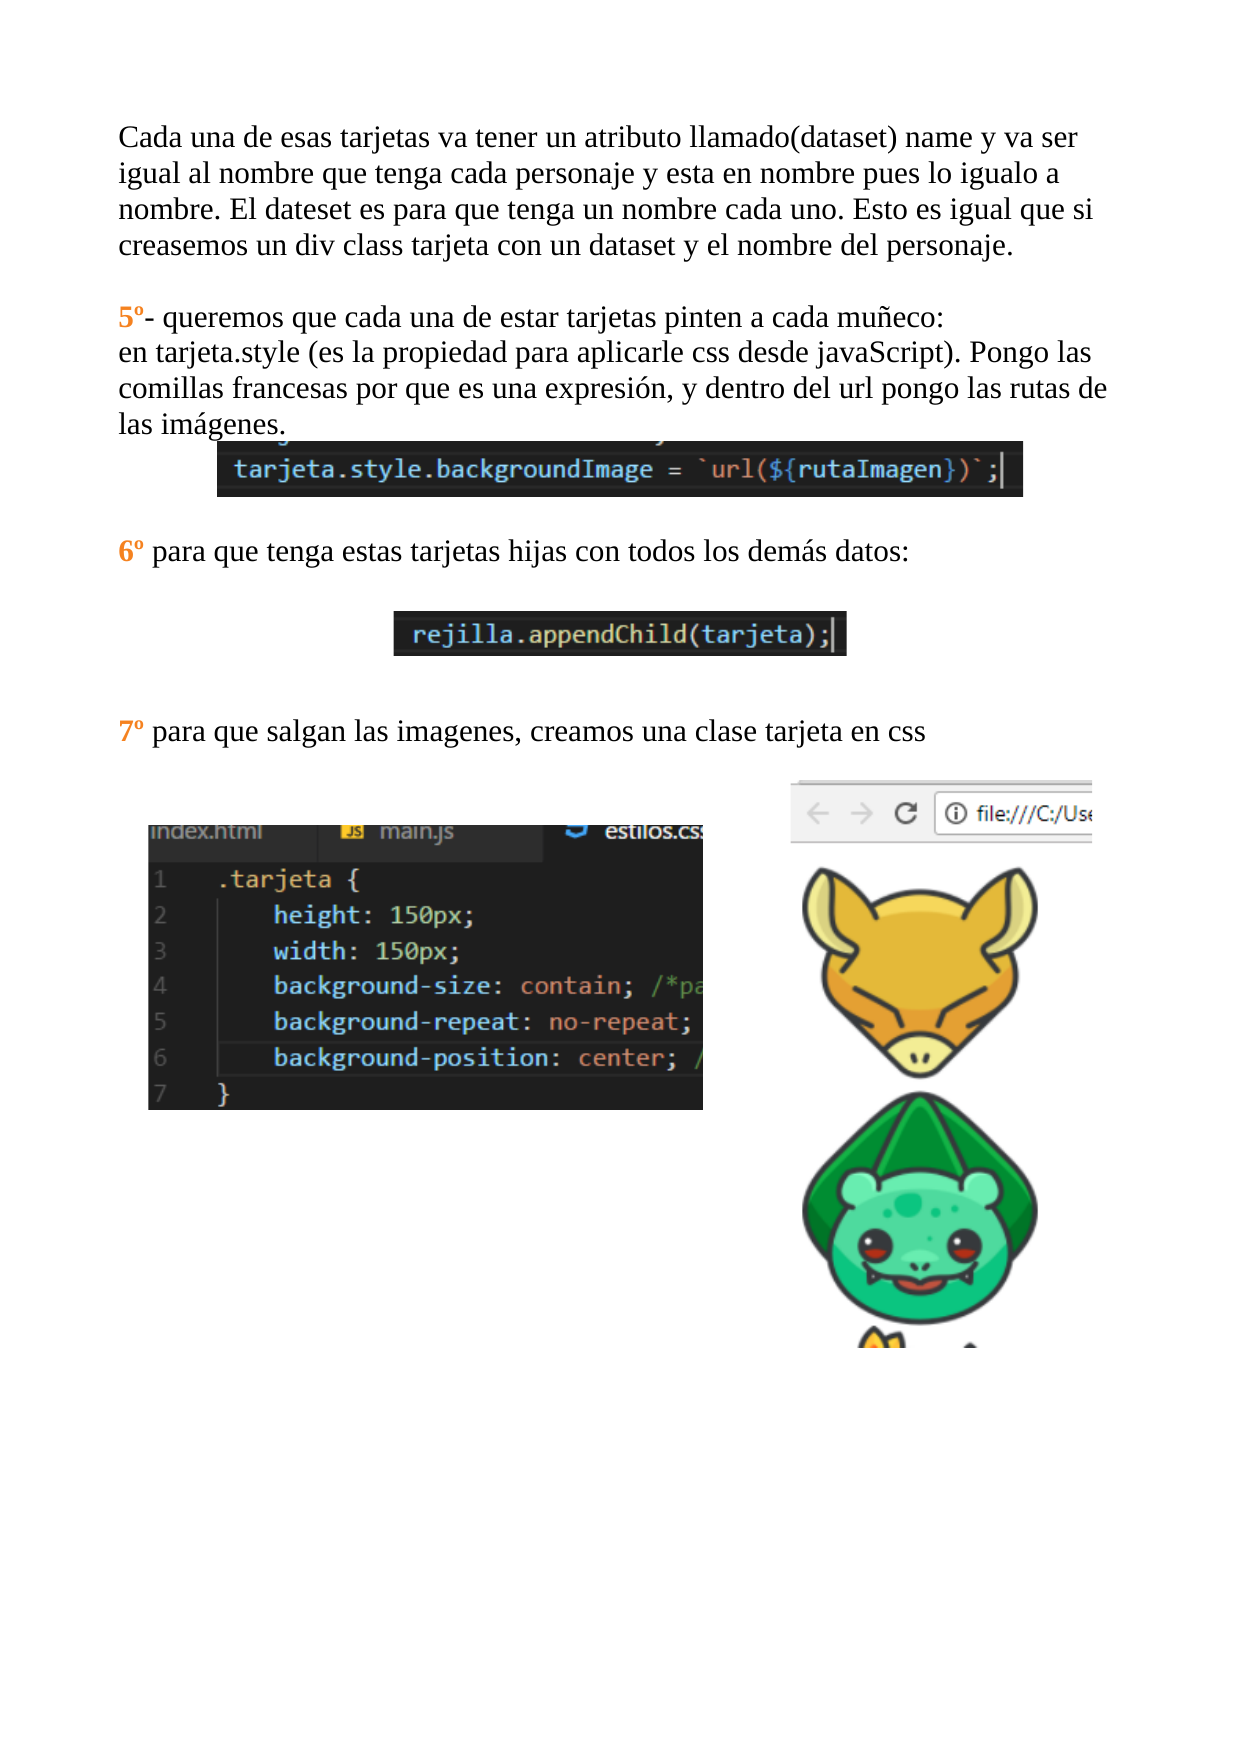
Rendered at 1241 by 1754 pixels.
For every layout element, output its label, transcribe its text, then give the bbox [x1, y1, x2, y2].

text Cada una de esas tarjetas va tener un atributo llamado(dataset) name y va ser igual al nombre que tenga cada personaje y esta en nombre pues lo igualo a nombre. El dateset es para que tenga un nombre cada uno. Esto es igual que si creasemos un div class tarjeta con un dataset y el nombre del personaje. [118, 118, 1122, 262]
picture [217, 441, 1024, 497]
picture [148, 825, 703, 1110]
text 7º para que salgan las imagenes, creamos una clase tarjeta en css [118, 712, 1122, 748]
picture [790, 780, 1093, 1348]
text en tarjeta.style (es la propiedad para aplicarle css desde javaScript). Pongo las comillas francesas por que es una expresión, y dentro del url pongo las rutas de las imágenes. [118, 334, 1122, 442]
picture [393, 611, 847, 656]
text 5º- queremos que cada una de estar tarjetas pinten a cada muñeco: [118, 298, 1122, 334]
text 6º para que tenga estas tarjetas hijas con todos los demás datos: [118, 532, 1122, 568]
